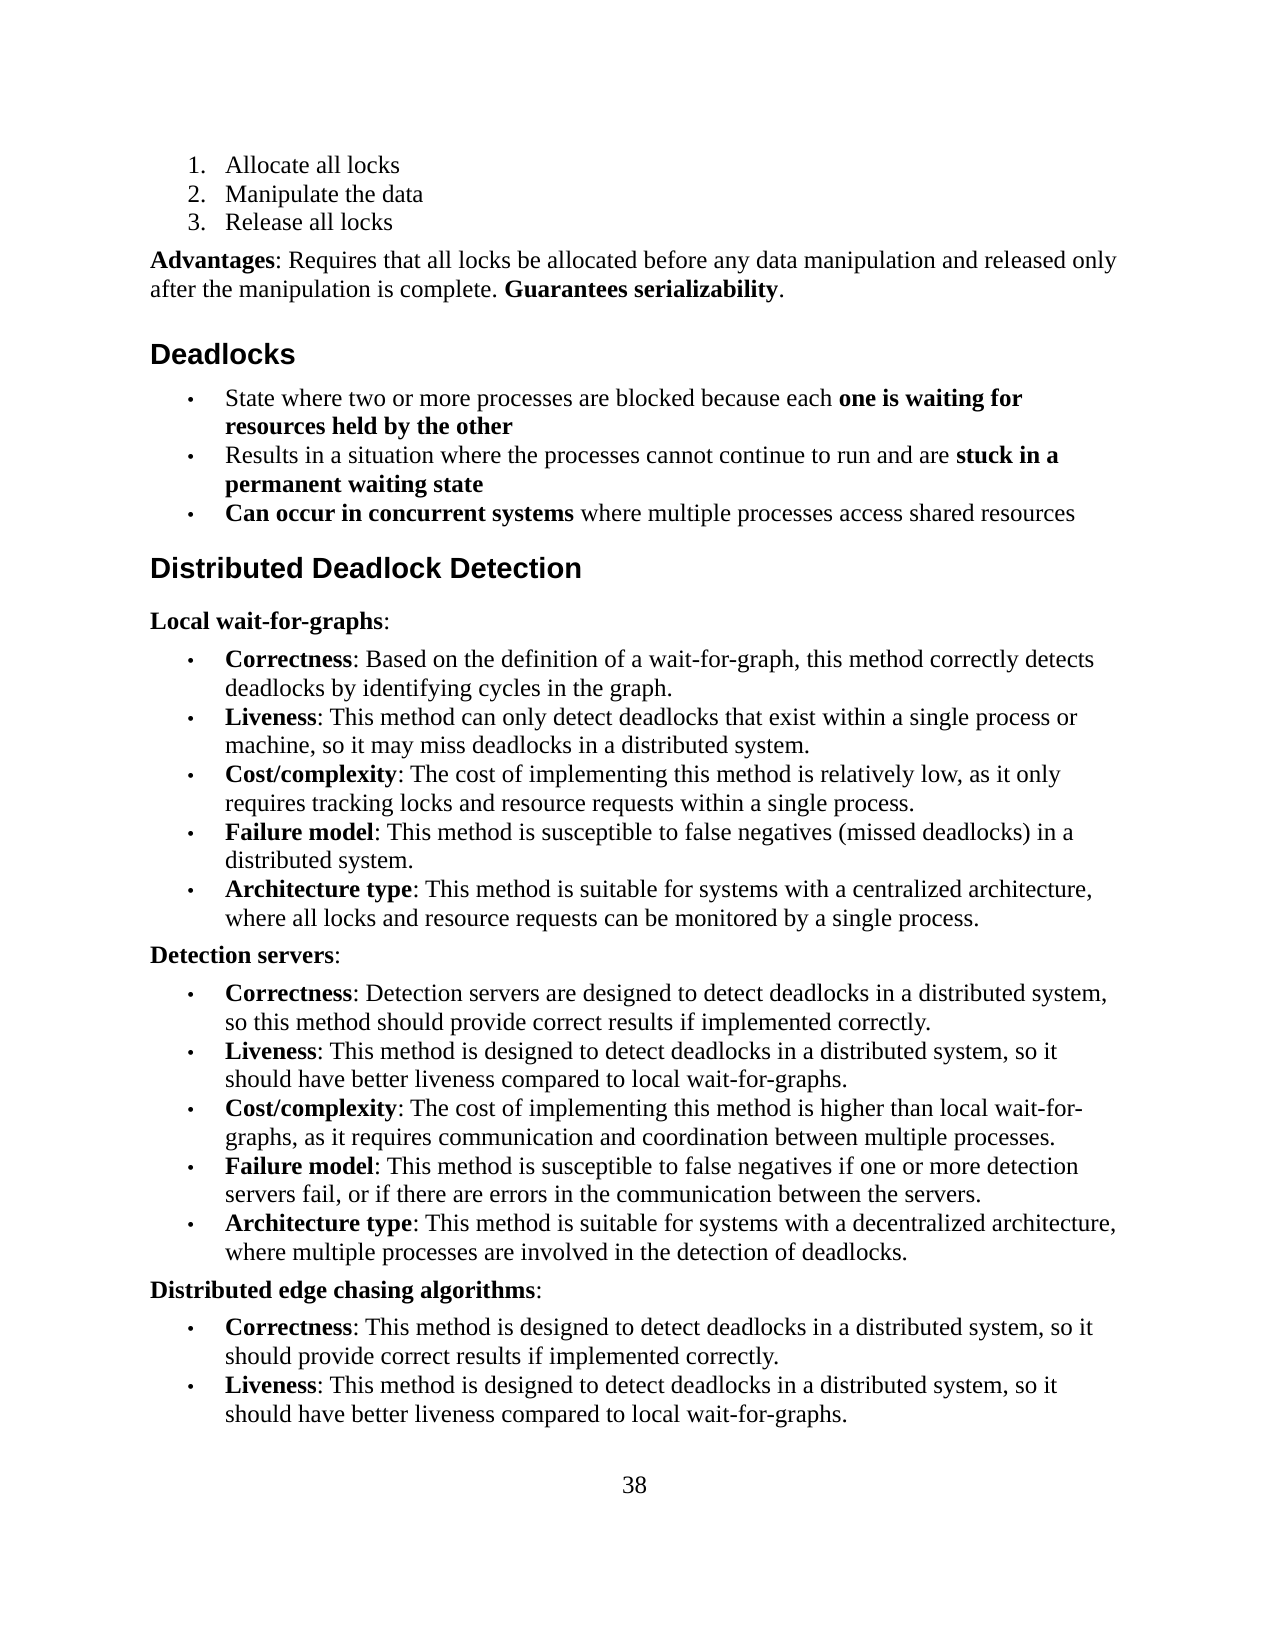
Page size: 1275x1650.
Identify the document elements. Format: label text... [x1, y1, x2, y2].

list Liveness: This method is designed to detect deadlocks in a distributed system, so it should have better liveness compared to local wait-for-graphs. [187, 1370, 1125, 1427]
list Failure model: This method is susceptible to false negatives if one or more detection servers fail, or if there are errors in the communication between the servers. [187, 1151, 1125, 1208]
list Can occur in concurrent systems where multiple processes access shared resources [187, 498, 1125, 526]
list Allocate all locks [187, 150, 1125, 179]
list Liveness: This method can only detect deadlocks that exist within a single process or machine, so it may miss deadlocks in a distributed system. [187, 702, 1125, 759]
list Release all locks [187, 207, 1125, 236]
list Cost/complexity: The cost of implementing this method is relatively low, as it only requires tracking locks and resource requests within a single process. [187, 759, 1125, 817]
subtitle Deadlocks [150, 337, 1125, 370]
list Correctness: This method is designed to detect deadlocks in a distributed system, so it should provide correct results if implemented correctly. [187, 1312, 1125, 1370]
list Cost/complexity: The cost of implementing this method is higher than local wait-for-graphs, as it requires communication and coordination between multiple processes. [187, 1093, 1125, 1151]
list Correctness: Based on the definition of a wait-for-graph, this method correctly detects deadlocks by identifying cycles in the graph. [187, 644, 1125, 702]
text Local wait-for-graphs: [150, 606, 1125, 635]
subtitle Distributed Deadlock Detection [150, 551, 1125, 585]
text Distributed edge chasing algorithms: [150, 1275, 1125, 1303]
list Architecture type: This method is suitable for systems with a decentralized architecture, where multiple processes are involved in the detection of deadlocks. [187, 1208, 1125, 1266]
text Detection servers: [150, 941, 1125, 969]
list Failure model: This method is susceptible to false negatives (missed deadlocks) in a distributed system. [187, 817, 1125, 874]
list Manipulate the data [187, 179, 1125, 207]
list Liveness: This method is designed to detect deadlocks in a distributed system, so it should have better liveness compared to local wait-for-graphs. [187, 1036, 1125, 1093]
list Correctness: Detection servers are designed to detect deadlocks in a distributed system, so this method should provide correct results if implemented correctly. [187, 978, 1125, 1036]
list Results in a situation where the processes cannot continue to run and are stuck in a permanent waiting state [187, 440, 1125, 498]
list Architecture type: This method is suitable for systems with a centralized architecture, where all locks and resource requests can be monitored by a single process. [187, 874, 1125, 932]
text Advantages: Requires that all locks be allocated before any data manipulation and released only after the manipulation is complete. Guarantees serializability. [150, 245, 1125, 303]
list State where two or more processes are blocked because each one is waiting for resources held by the other [187, 383, 1125, 440]
